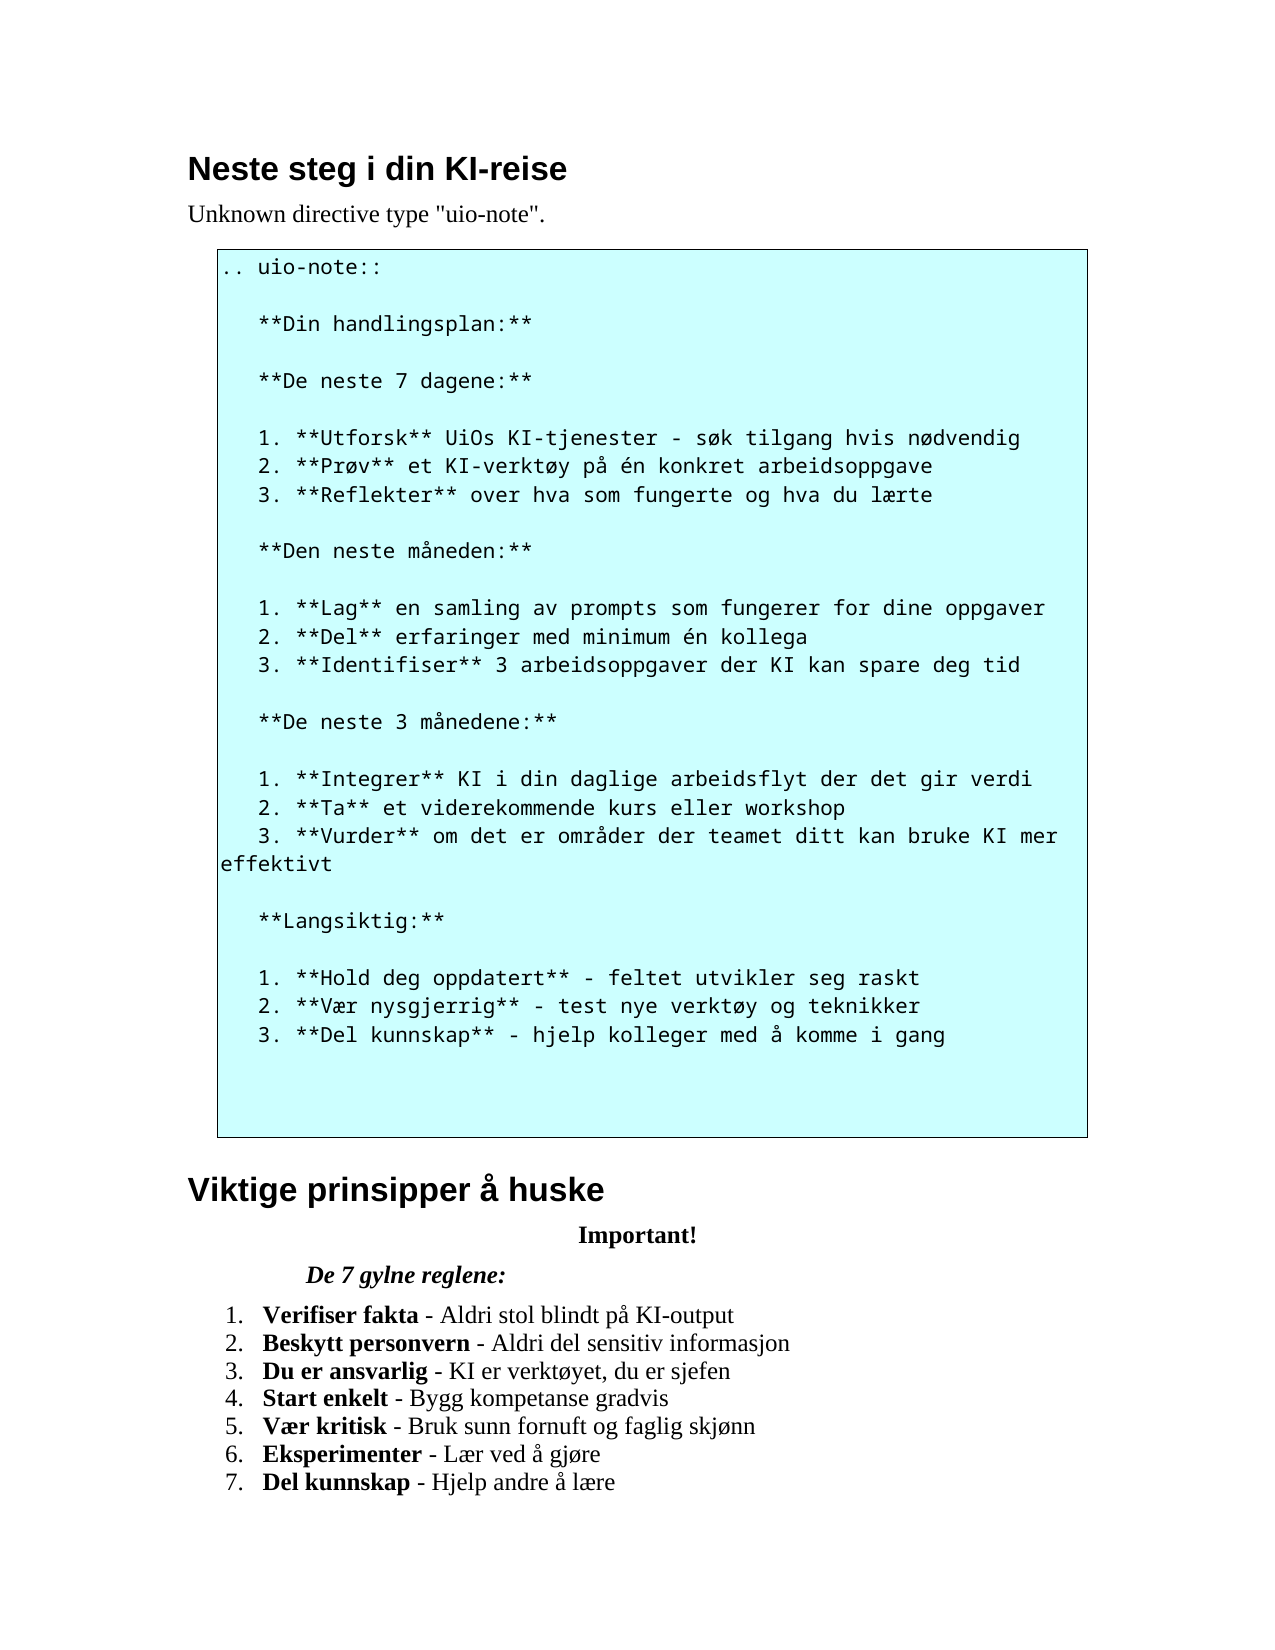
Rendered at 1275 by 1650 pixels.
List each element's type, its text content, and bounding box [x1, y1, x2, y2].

list Du er ansvarlig - KI er verktøyet, du er sjefen [225, 1357, 1087, 1384]
subtitle Neste steg i din KI-reise [187, 150, 1087, 187]
text Unknown directive type "uio-note". [187, 200, 1087, 228]
text .. uio-note:: **Din handlingsplan:** **De neste 7 dagene:** 1. **Utforsk** UiOs KI-tjenester - søk tilgang hvis nødvendig 2. **Prøv** et KI-verktøy på én konkret arbeidsoppgave 3. **Reflekter** over hva som fungerte og hva du lærte **Den neste måneden:** 1. **Lag** en samling av prompts som fungerer for dine oppgaver 2. **Del** erfaringer med minimum én kollega 3. **Identifiser** 3 arbeidsoppgaver der KI kan spare deg tid **De neste 3 månedene:** 1. **Integrer** KI i din daglige arbeidsflyt der det gir verdi 2. **Ta** et viderekommende kurs eller workshop 3. **Vurder** om det er områder der teamet ditt kan bruke KI mer effektivt **Langsiktig:** 1. **Hold deg oppdatert** - feltet utvikler seg raskt 2. **Vær nysgjerrig** - test nye verktøy og teknikker 3. **Del kunnskap** - hjelp kolleger med å komme i gang [218, 250, 1087, 1137]
list Eksperimenter - Lær ved å gjøre [225, 1440, 1087, 1468]
list Vær kritisk - Bruk sunn fornuft og faglig skjønn [225, 1412, 1087, 1440]
text De 7 gylne reglene: [306, 1261, 969, 1289]
text Important! [187, 1221, 1087, 1249]
list Start enkelt - Bygg kompetanse gradvis [225, 1384, 1087, 1412]
list Verifiser fakta - Aldri stol blindt på KI-output [225, 1301, 1087, 1329]
list Del kunnskap - Hjelp andre å lære [225, 1468, 1087, 1495]
subtitle Viktige prinsipper å huske [187, 1171, 1087, 1208]
list Beskytt personvern - Aldri del sensitiv informasjon [225, 1329, 1087, 1357]
